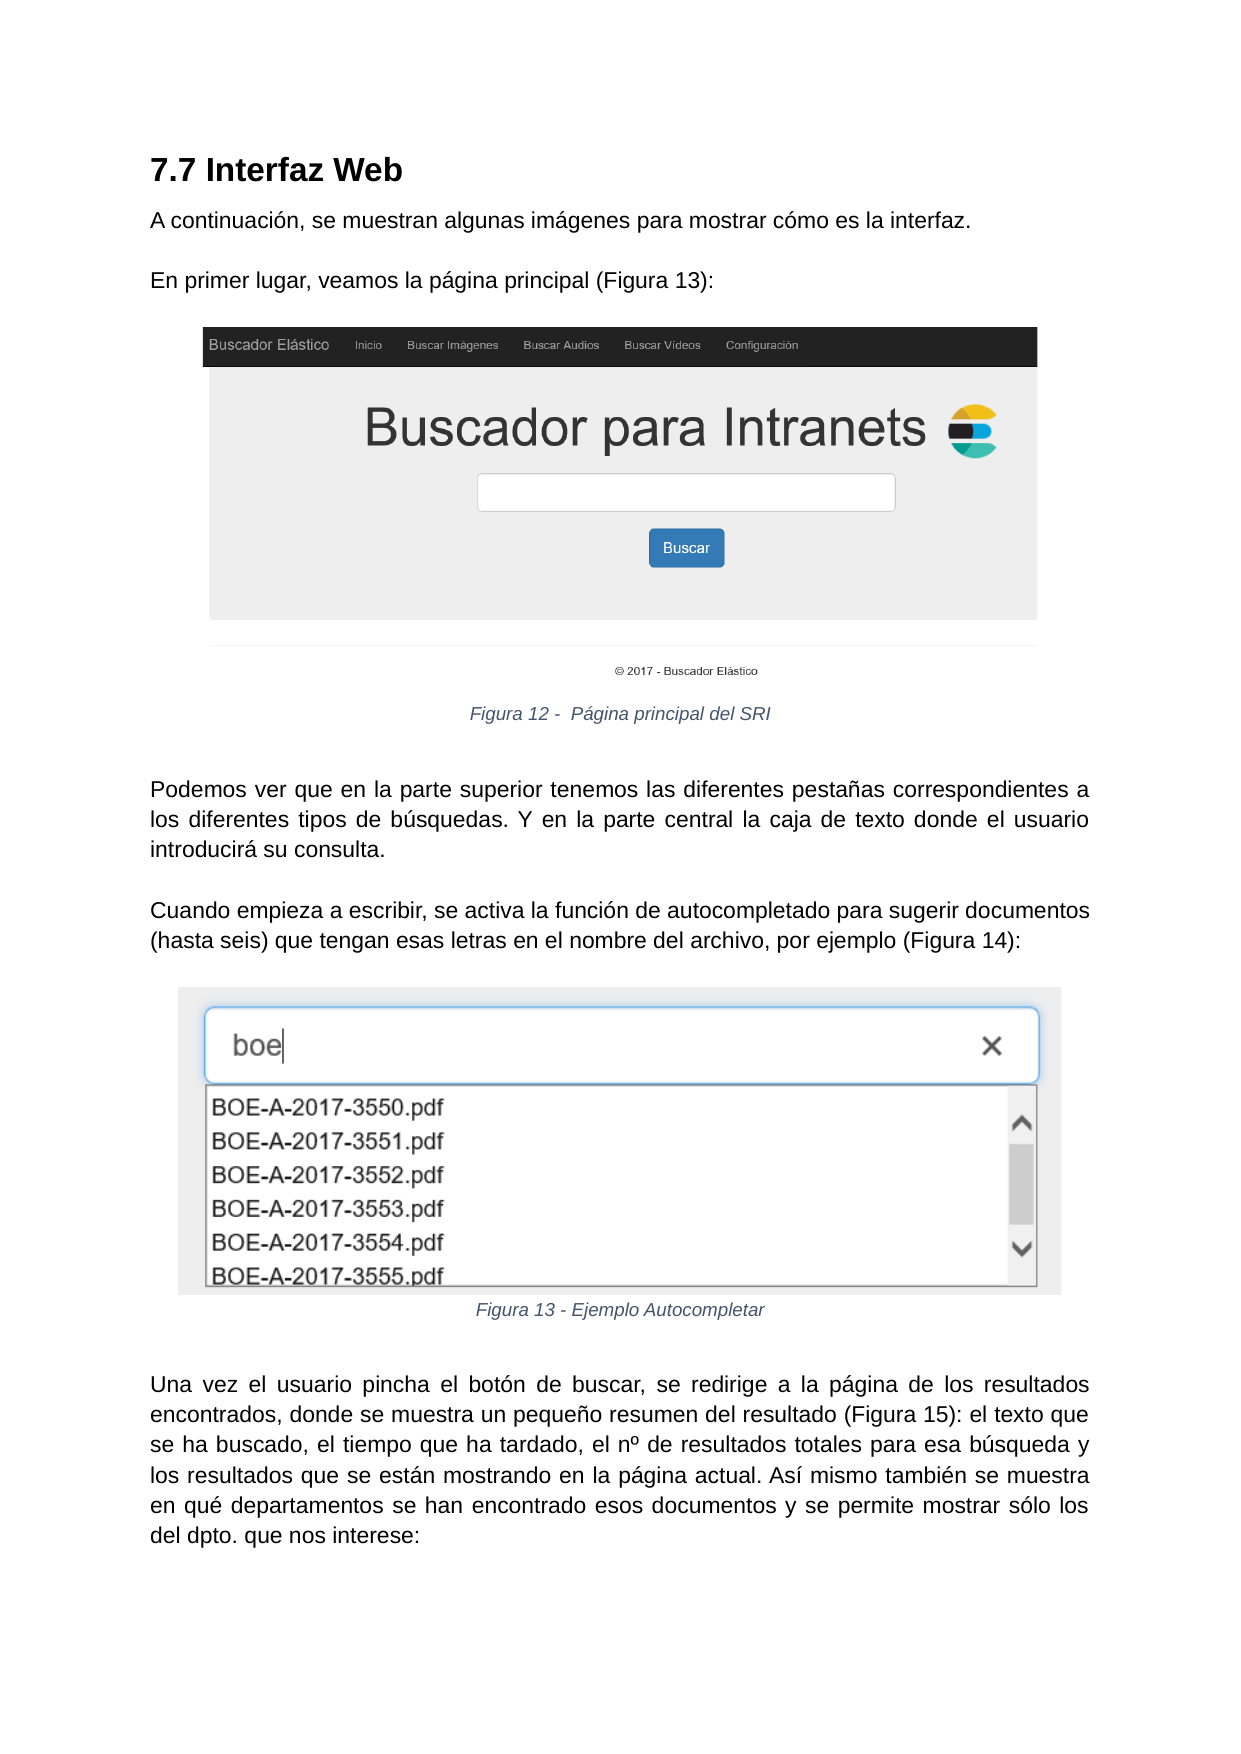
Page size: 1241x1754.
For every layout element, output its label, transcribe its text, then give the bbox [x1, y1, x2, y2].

picture [177, 987, 1062, 1295]
picture [202, 327, 1038, 700]
text Una vez el usuario pincha el botón de buscar, se redirige a la página de los resultados encontrados, donde se muestra un pequeño resumen del resultado (Figura 15): el texto que se ha buscado, el tiempo que ha tardado, el nº de resultados totales para esa búsqueda y los resultados que se están mostrando en la página actual. Así mismo también se muestra en qué departamentos se han encontrado esos documentos y se permite mostrar sólo los del dpto. que nos interese: [150, 1371, 1090, 1548]
text Cuando empieza a escribir, se activa la función de autocompletado para sugerir documentos (hasta seis) que tengan esas letras en el nombre del archivo, por ejemplo (Figura 14): [150, 897, 1090, 953]
text Figura 13 - Página principal del SRI [150, 703, 1090, 725]
text En primer lugar, veamos la página principal (Figura 13): [150, 237, 1090, 293]
text Figura 14 - Ejemplo Autocompletar [150, 1298, 1090, 1320]
subtitle 7.7 Interfaz Web [150, 150, 1090, 188]
text A continuación, se muestran algunas imágenes para mostrar cómo es la interfaz. [150, 207, 1090, 233]
text Podemos ver que en la parte superior tenemos las diferentes pestañas correspondientes a los diferentes tipos de búsquedas. Y en la parte central la caja de texto donde el usuario introducirá su consulta. [150, 776, 1090, 863]
